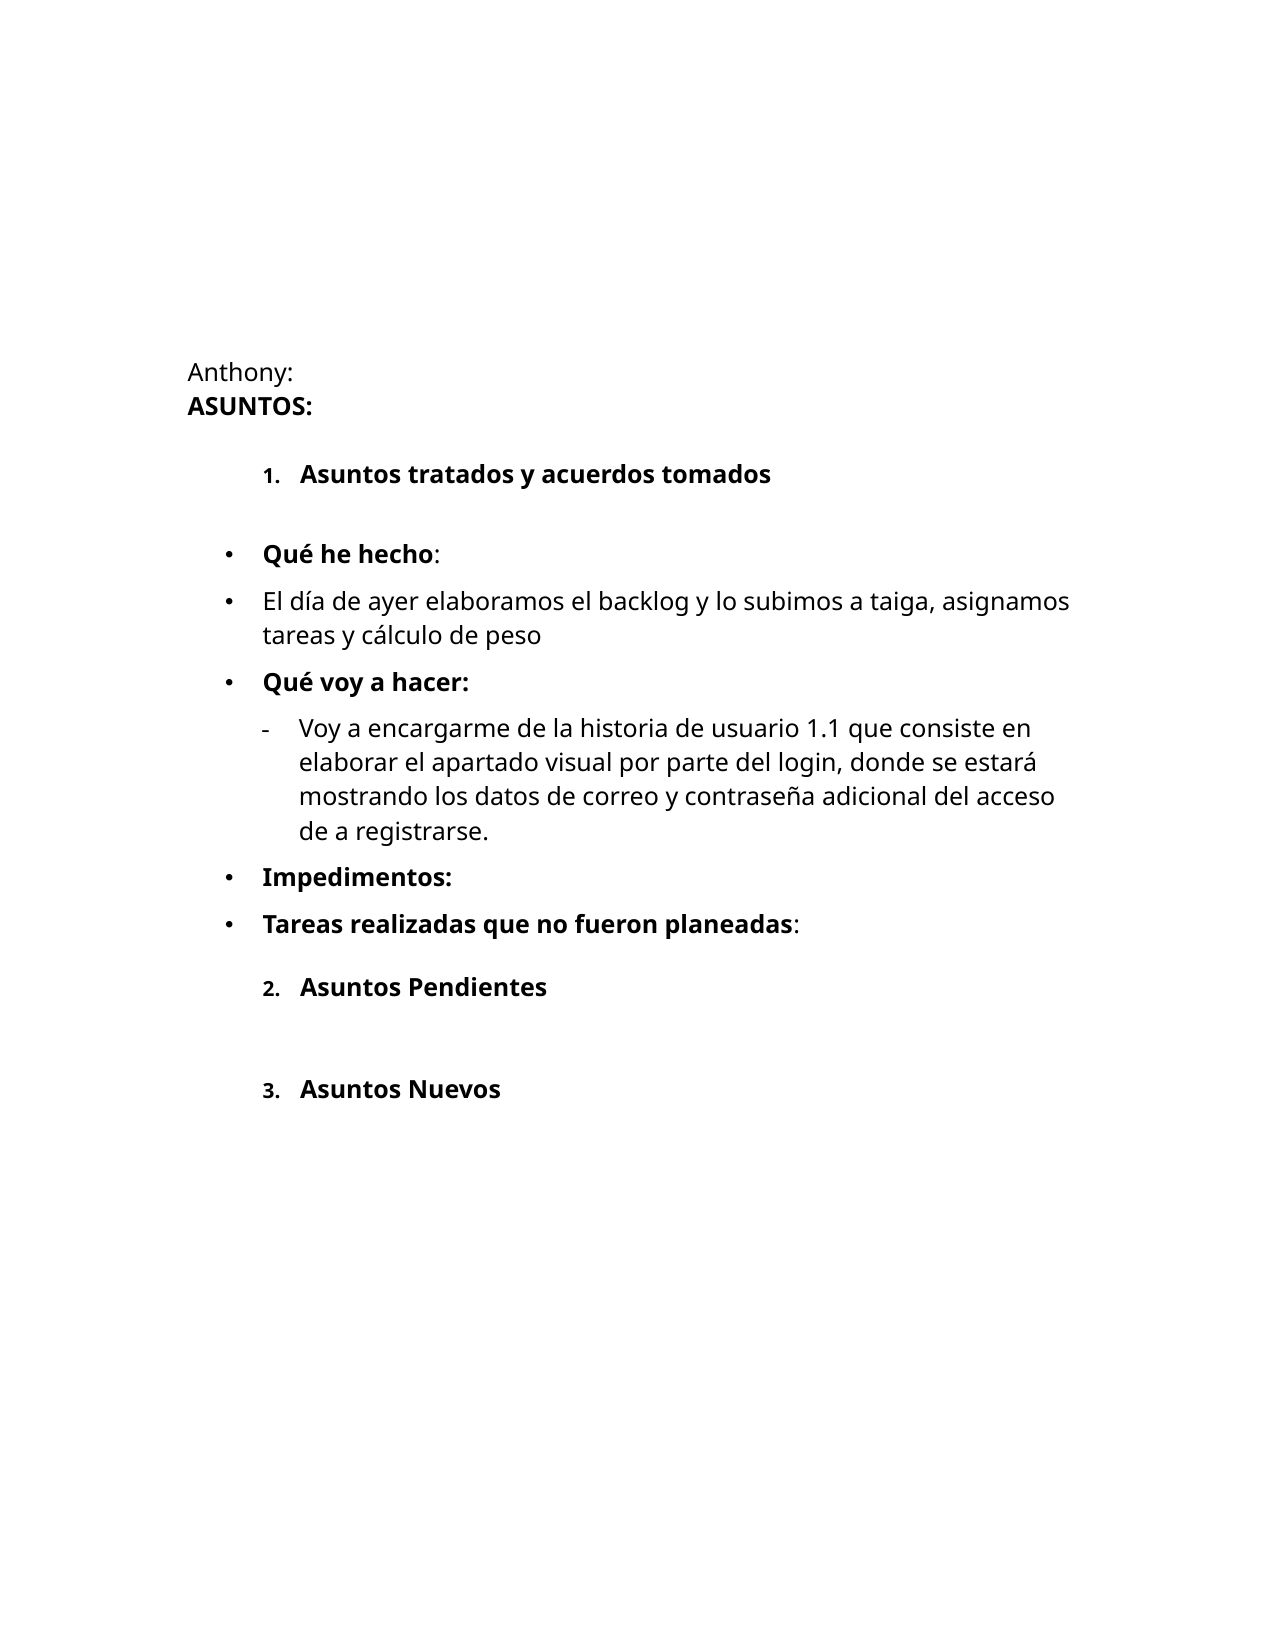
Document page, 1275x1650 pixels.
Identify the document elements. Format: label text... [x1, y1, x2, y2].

list Asuntos tratados y acuerdos tomados [262, 457, 1087, 491]
text Anthony: [187, 354, 1087, 388]
list Qué voy a hacer: [225, 664, 1087, 698]
list El día de ayer elaboramos el backlog y lo subimos a taiga, asignamos tareas y cálculo de peso [225, 584, 1087, 652]
list Impedimentos: [225, 860, 1087, 894]
text ASUNTOS: [187, 388, 1087, 422]
list Tareas realizadas que no fueron planeadas: [225, 906, 1087, 940]
list Qué he hecho: [225, 537, 1087, 571]
list Asuntos Nuevos [262, 1072, 1087, 1106]
list Asuntos Pendientes [262, 969, 1087, 1003]
list Voy a encargarme de la historia de usuario 1.1 que consiste en elaborar el apartado visual por parte del login, donde se estará mostrando los datos de correo y contraseña adicional del acceso de a registrarse. [261, 711, 1087, 847]
